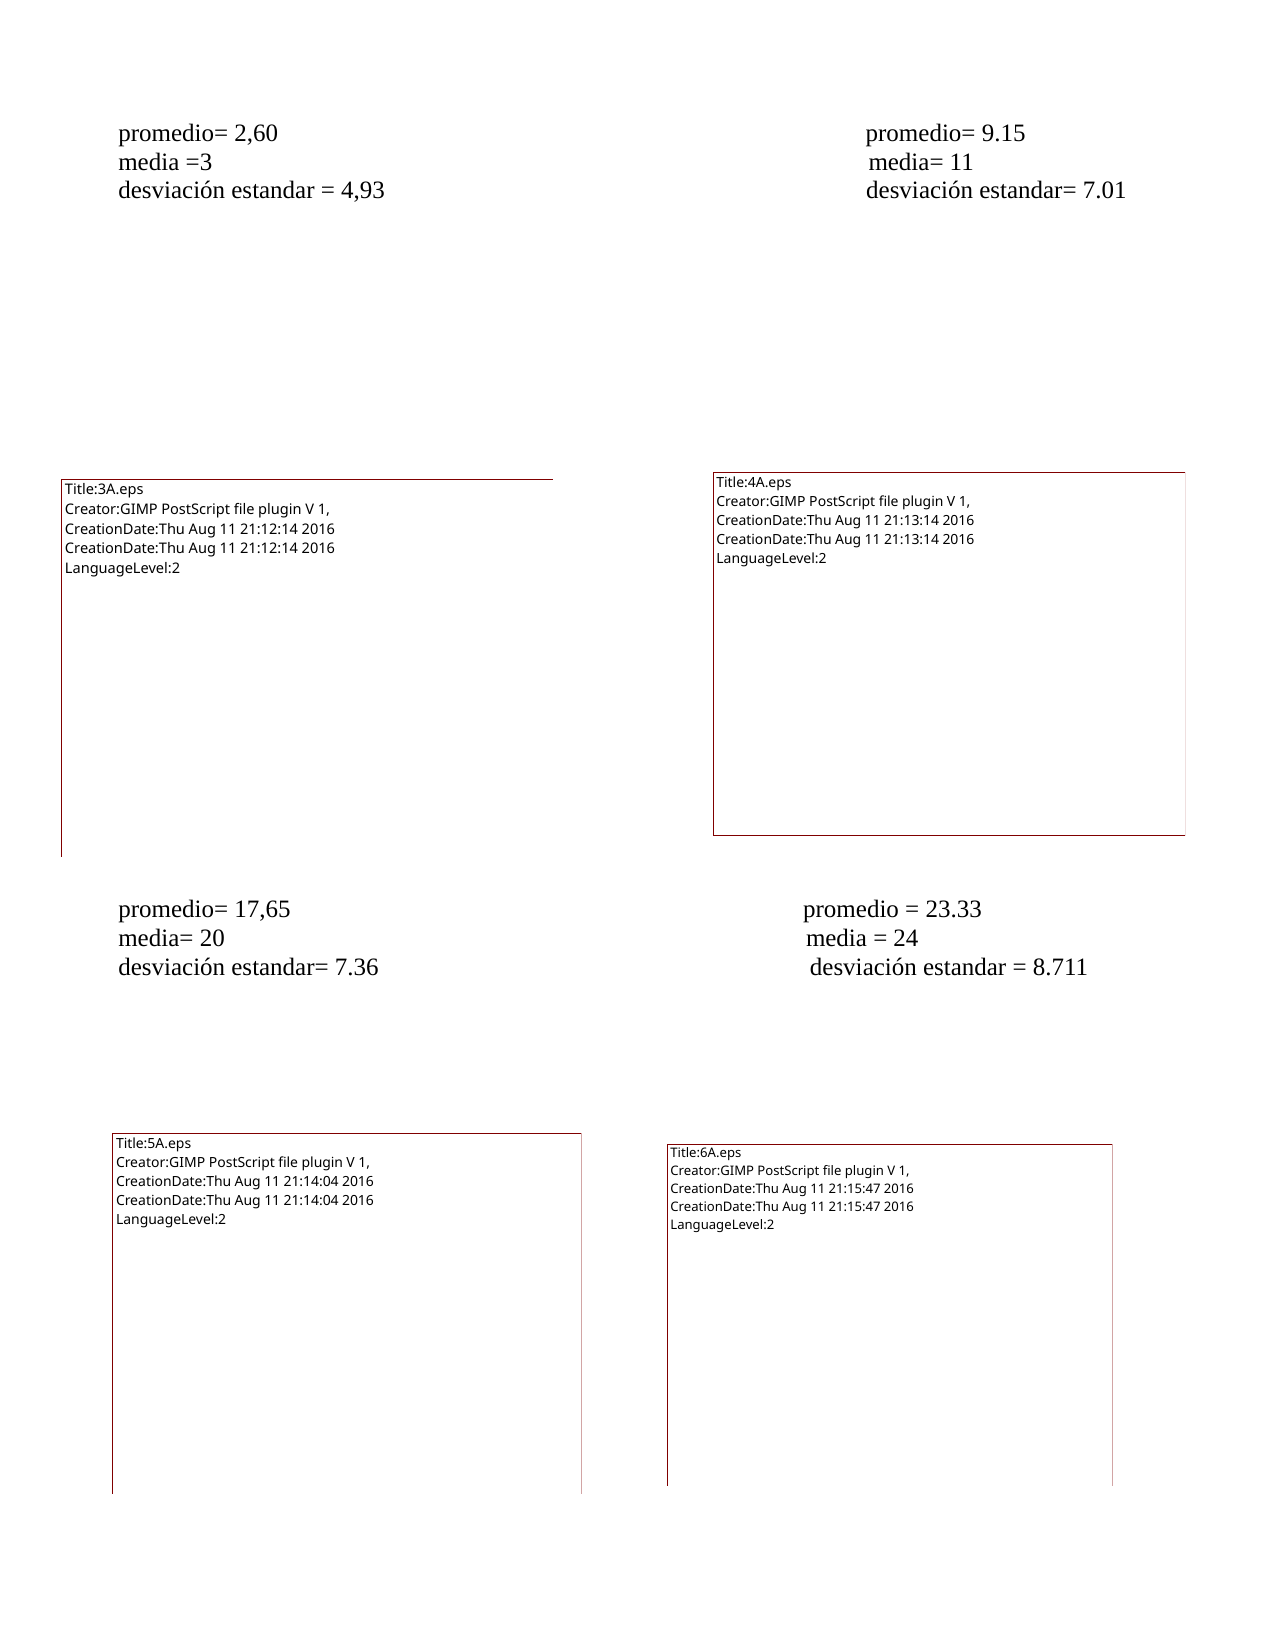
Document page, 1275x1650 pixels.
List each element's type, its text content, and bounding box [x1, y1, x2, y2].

text promedio= 2,60 promedio= 9.15 [118, 118, 1157, 147]
text promedio= 17,65 promedio = 23.33 [118, 894, 1157, 923]
text desviación estandar = 4,93 desviación estandar= 7.01 [118, 176, 1157, 204]
text media =3 media= 11 [118, 147, 1157, 176]
text desviación estandar= 7.36 desviación estandar = 8.711 [118, 952, 1157, 981]
text media= 20 media = 24 [118, 923, 1157, 952]
